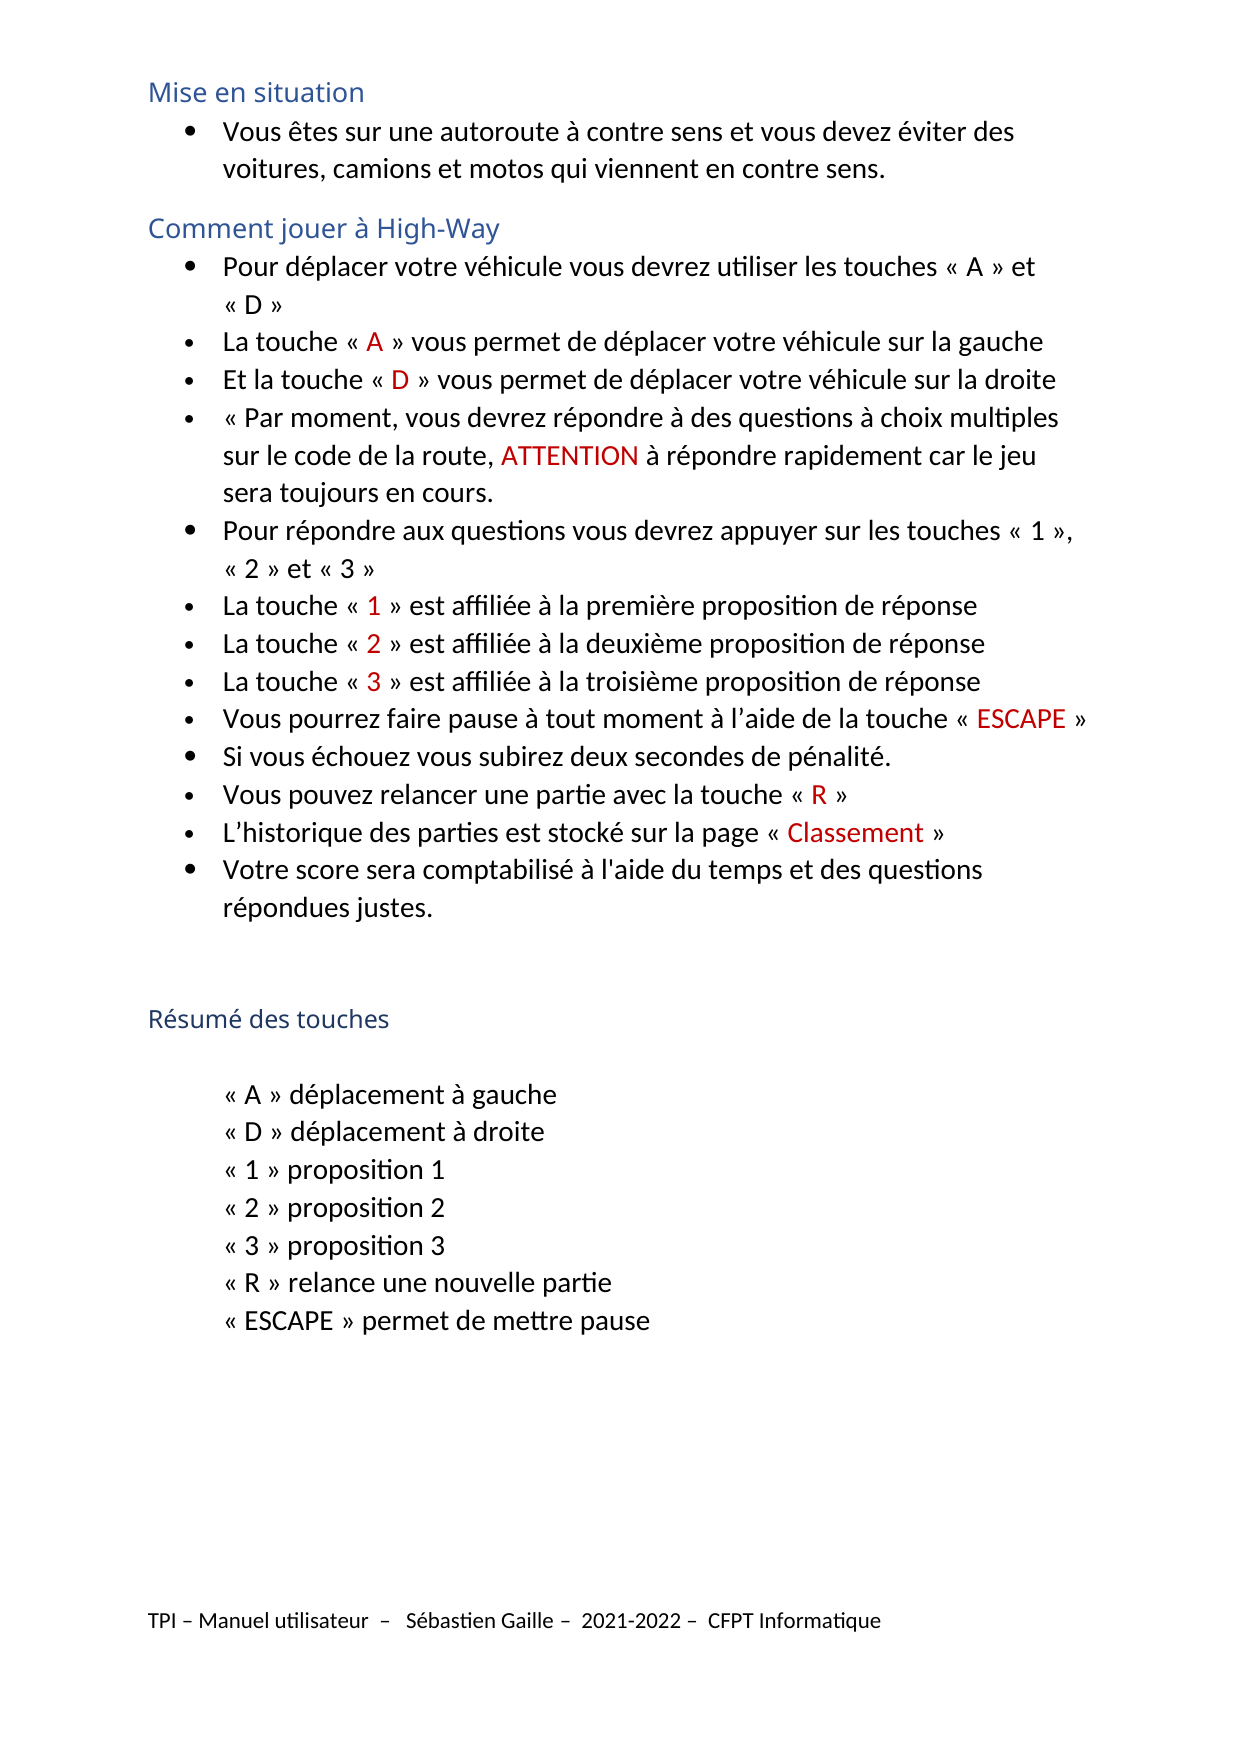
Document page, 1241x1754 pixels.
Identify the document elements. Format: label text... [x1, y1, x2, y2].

list Votre score sera comptabilisé à l'aide du temps et des questions répondues justes. [185, 851, 1093, 925]
list Vous pouvez relancer une partie avec la touche « R » [185, 776, 1093, 812]
list « A » déplacement à gauche [223, 1076, 1093, 1111]
list La touche « 2 » est affiliée à la deuxième proposition de réponse [185, 625, 1093, 661]
subtitle Mise en situation [148, 74, 1093, 111]
list « 2 » proposition 2 [223, 1189, 1093, 1224]
list « ESCAPE » permet de mettre pause [223, 1302, 1093, 1338]
list « 1 » proposition 1 [223, 1151, 1093, 1187]
list « Par moment, vous devrez répondre à des questions à choix multiples sur le code de la route, ATTENTION à répondre rapidement car le jeu sera toujours en cours. [185, 399, 1093, 510]
list « 3 » proposition 3 [223, 1227, 1093, 1262]
list L’historique des parties est stocké sur la page « Classement » [185, 814, 1093, 849]
list Vous êtes sur une autoroute à contre sens et vous devez éviter des voitures, camions et motos qui viennent en contre sens. [185, 113, 1093, 186]
list Pour répondre aux questions vous devrez appuyer sur les touches « 1 », « 2 » et « 3 » [185, 512, 1093, 585]
subtitle Comment jouer à High-Way [148, 209, 1093, 246]
list Si vous échouez vous subirez deux secondes de pénalité. [185, 738, 1093, 774]
list La touche « 1 » est affiliée à la première proposition de réponse [185, 587, 1093, 623]
list Pour déplacer votre véhicule vous devrez utiliser les touches « A » et « D » [185, 248, 1093, 321]
list « R » relance une nouvelle partie [223, 1264, 1093, 1300]
list « D » déplacement à droite [223, 1113, 1093, 1149]
list La touche « A » vous permet de déplacer votre véhicule sur la gauche [185, 323, 1093, 359]
list La touche « 3 » est affiliée à la troisième proposition de réponse [185, 663, 1093, 698]
list Vous pourrez faire pause à tout moment à l’aide de la touche « ESCAPE » [185, 701, 1093, 736]
subtitle Résumé des touches [148, 1002, 1093, 1036]
list Et la touche « D » vous permet de déplacer votre véhicule sur la droite [185, 361, 1093, 397]
